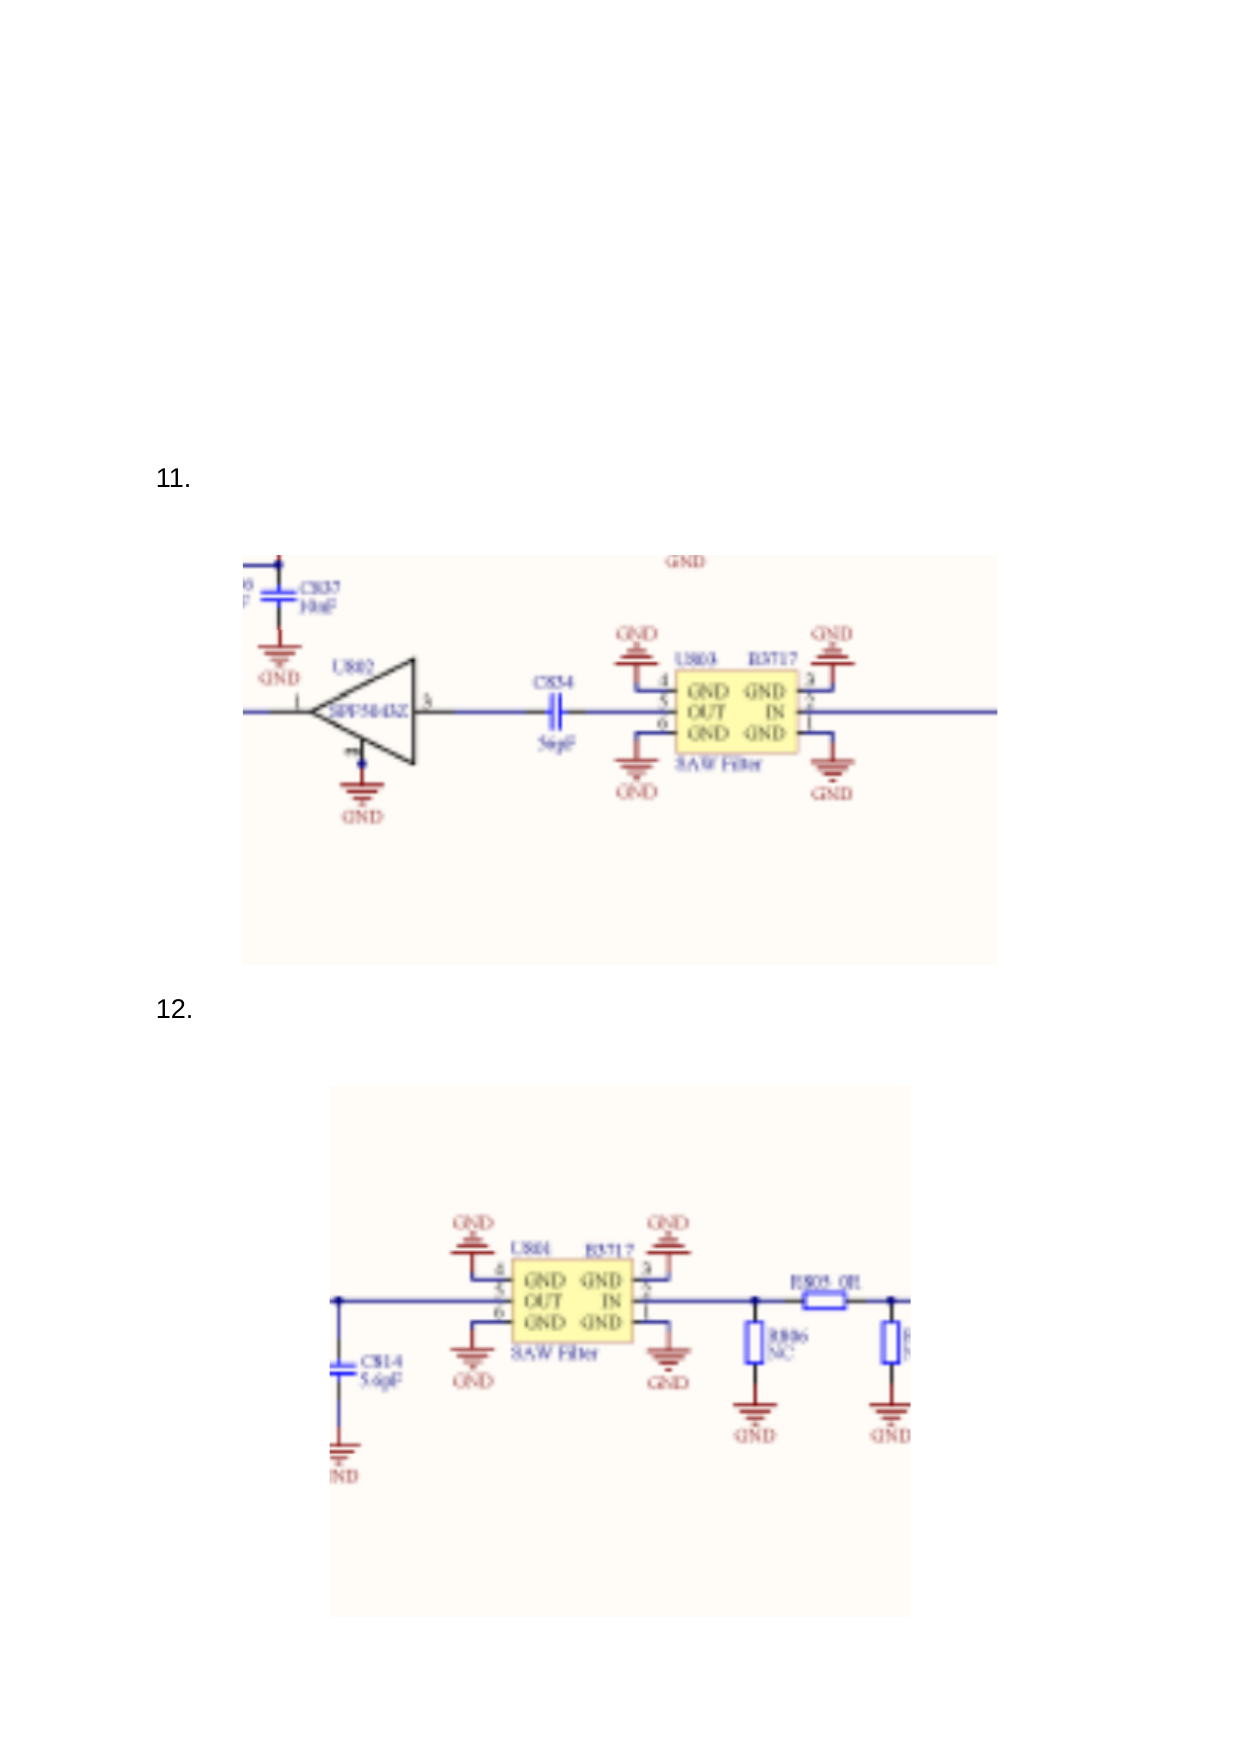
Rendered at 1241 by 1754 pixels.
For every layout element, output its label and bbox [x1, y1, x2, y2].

picture [242, 555, 998, 965]
picture [329, 1086, 911, 1617]
